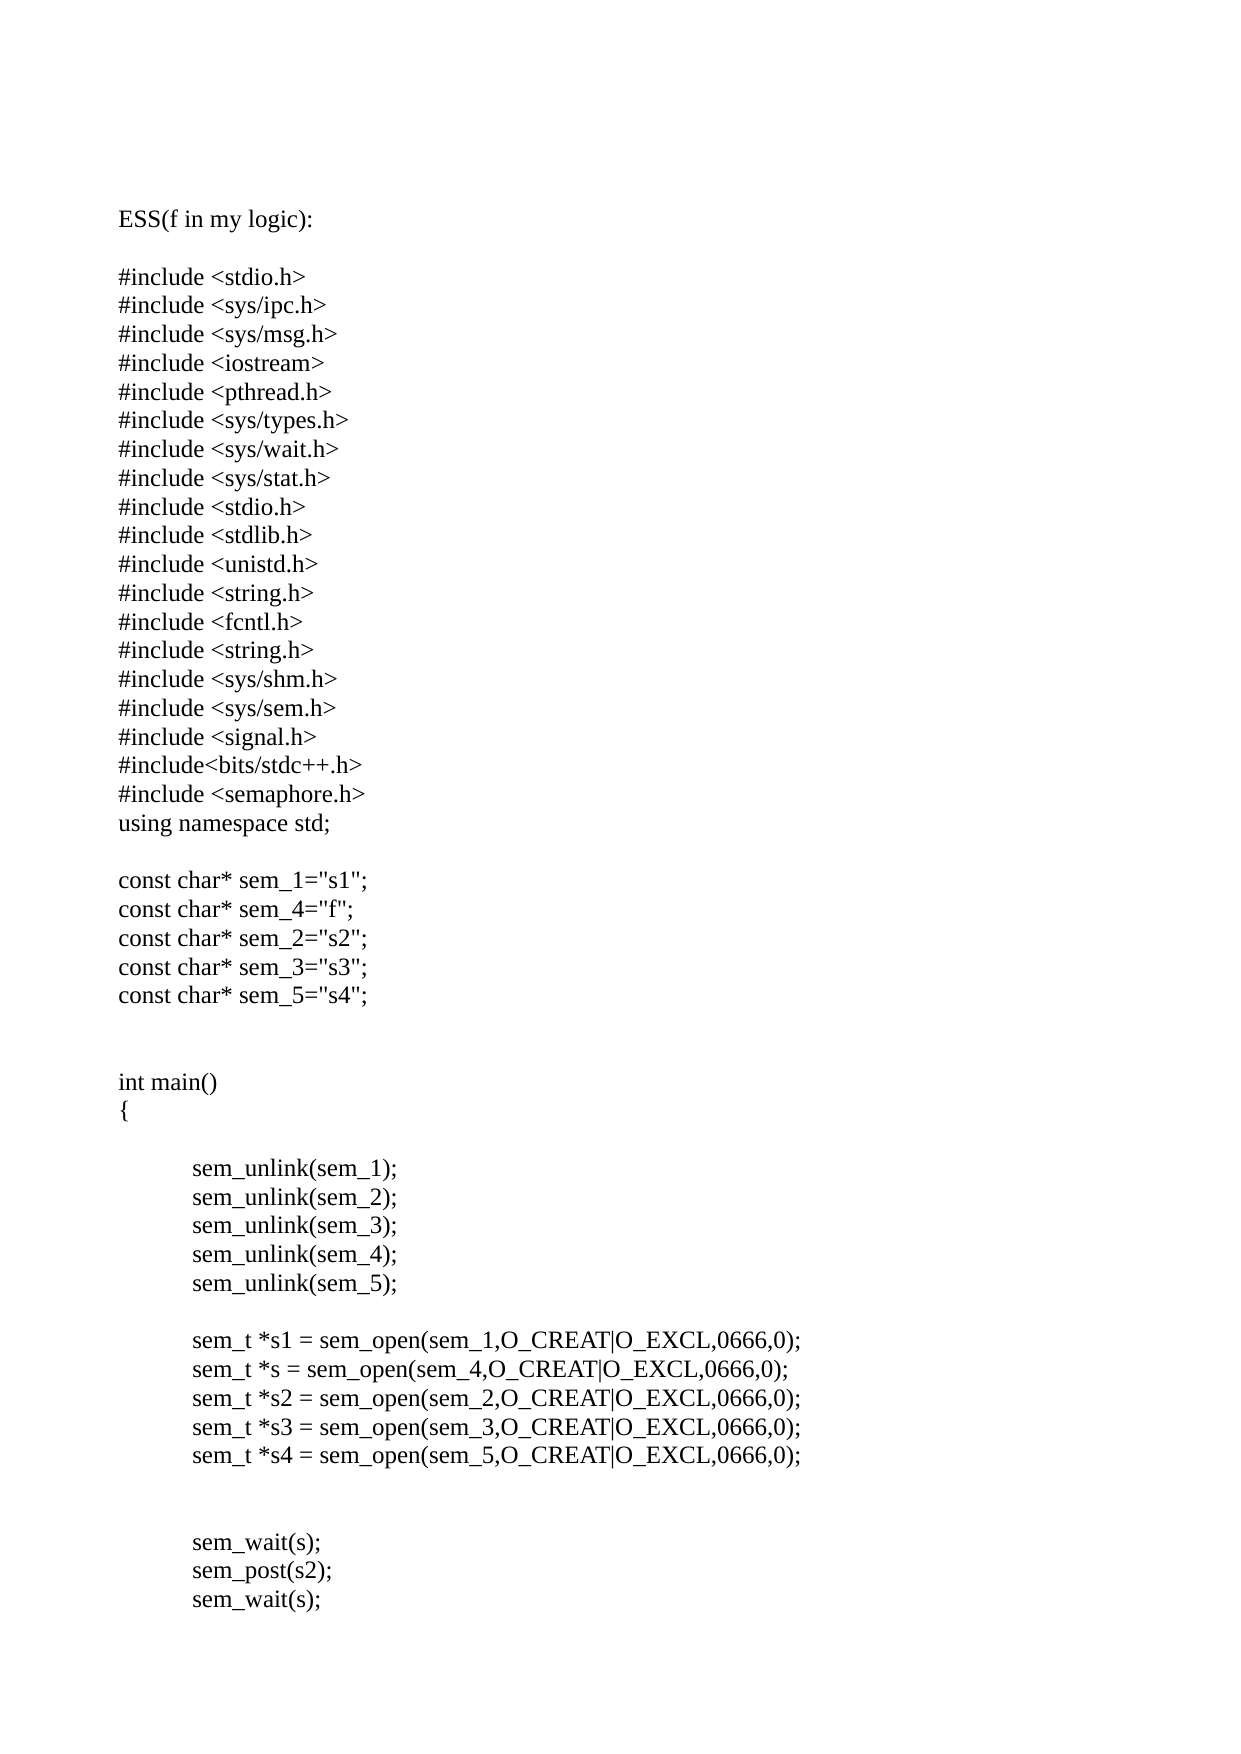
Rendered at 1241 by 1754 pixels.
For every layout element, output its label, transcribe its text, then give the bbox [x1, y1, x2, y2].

text sem_unlink(sem_3); [118, 1211, 1122, 1239]
text #include <signal.h> [118, 722, 1122, 751]
text #include <string.h> [118, 578, 1122, 607]
text #include <stdlib.h> [118, 521, 1122, 549]
text #include <sys/ipc.h> [118, 291, 1122, 319]
text const char* sem_2="s2"; [118, 923, 1122, 952]
text #include <stdio.h> [118, 492, 1122, 521]
text #include <iostream> [118, 348, 1122, 377]
text using namespace std; [118, 808, 1122, 837]
text #include <sys/shm.h> [118, 664, 1122, 693]
text sem_wait(s); [118, 1527, 1122, 1556]
text { [118, 1096, 1122, 1124]
text #include <sys/sem.h> [118, 693, 1122, 722]
text sem_wait(s); [118, 1584, 1122, 1613]
text const char* sem_5="s4"; [118, 981, 1122, 1009]
text ESS(f in my logic): [118, 204, 1122, 233]
text #include <fcntl.h> [118, 607, 1122, 636]
text #include <sys/types.h> [118, 406, 1122, 434]
text sem_unlink(sem_4); [118, 1239, 1122, 1268]
text #include <sys/wait.h> [118, 434, 1122, 463]
text sem_unlink(sem_5); [118, 1268, 1122, 1297]
text sem_t *s1 = sem_open(sem_1,O_CREAT|O_EXCL,0666,0); [118, 1326, 1122, 1354]
text sem_t *s = sem_open(sem_4,O_CREAT|O_EXCL,0666,0); [118, 1354, 1122, 1383]
text int main() [118, 1067, 1122, 1096]
text #include <string.h> [118, 636, 1122, 664]
text #include <semaphore.h> [118, 779, 1122, 808]
text sem_t *s2 = sem_open(sem_2,O_CREAT|O_EXCL,0666,0); [118, 1383, 1122, 1412]
text #include <unistd.h> [118, 549, 1122, 578]
text sem_t *s3 = sem_open(sem_3,O_CREAT|O_EXCL,0666,0); [118, 1412, 1122, 1441]
text const char* sem_4="f"; [118, 894, 1122, 923]
text sem_post(s2); [118, 1556, 1122, 1584]
text sem_t *s4 = sem_open(sem_5,O_CREAT|O_EXCL,0666,0); [118, 1441, 1122, 1469]
text sem_unlink(sem_1); [118, 1153, 1122, 1182]
text const char* sem_1="s1"; [118, 866, 1122, 894]
text #include <sys/msg.h> [118, 319, 1122, 348]
text #include <sys/stat.h> [118, 463, 1122, 492]
text sem_unlink(sem_2); [118, 1182, 1122, 1211]
text #include <pthread.h> [118, 377, 1122, 406]
text #include <stdio.h> [118, 262, 1122, 291]
text #include<bits/stdc++.h> [118, 751, 1122, 779]
text const char* sem_3="s3"; [118, 952, 1122, 981]
